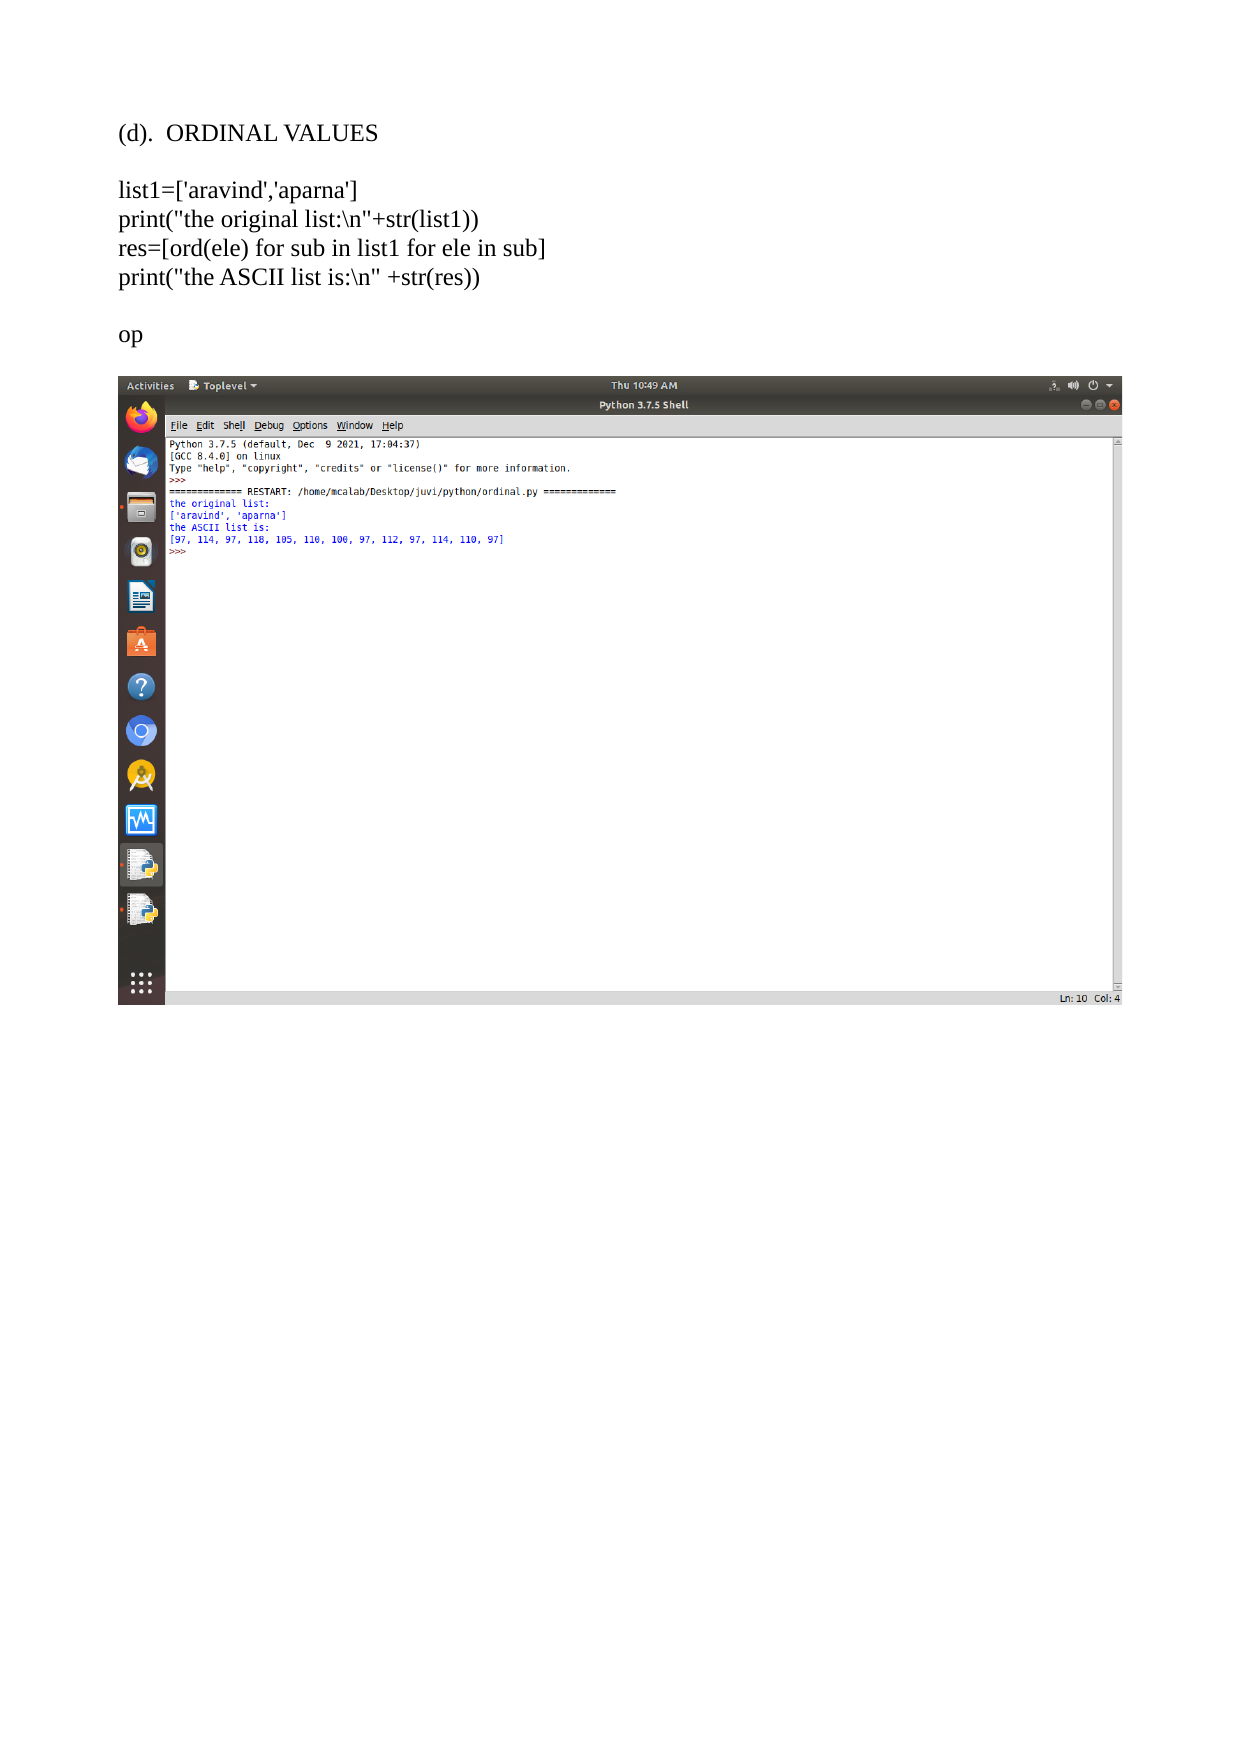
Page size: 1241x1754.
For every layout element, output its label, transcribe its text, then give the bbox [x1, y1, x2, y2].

text op [118, 319, 1122, 348]
text res=[ord(ele) for sub in list1 for ele in sub] [118, 233, 1122, 262]
text list1=['aravind','aparna'] [118, 176, 1122, 204]
text (d). ORDINAL VALUES [118, 118, 1122, 147]
picture [118, 376, 1123, 1005]
text print("the original list:\n"+str(list1)) [118, 204, 1122, 233]
text print("the ASCII list is:\n" +str(res)) [118, 262, 1122, 291]
